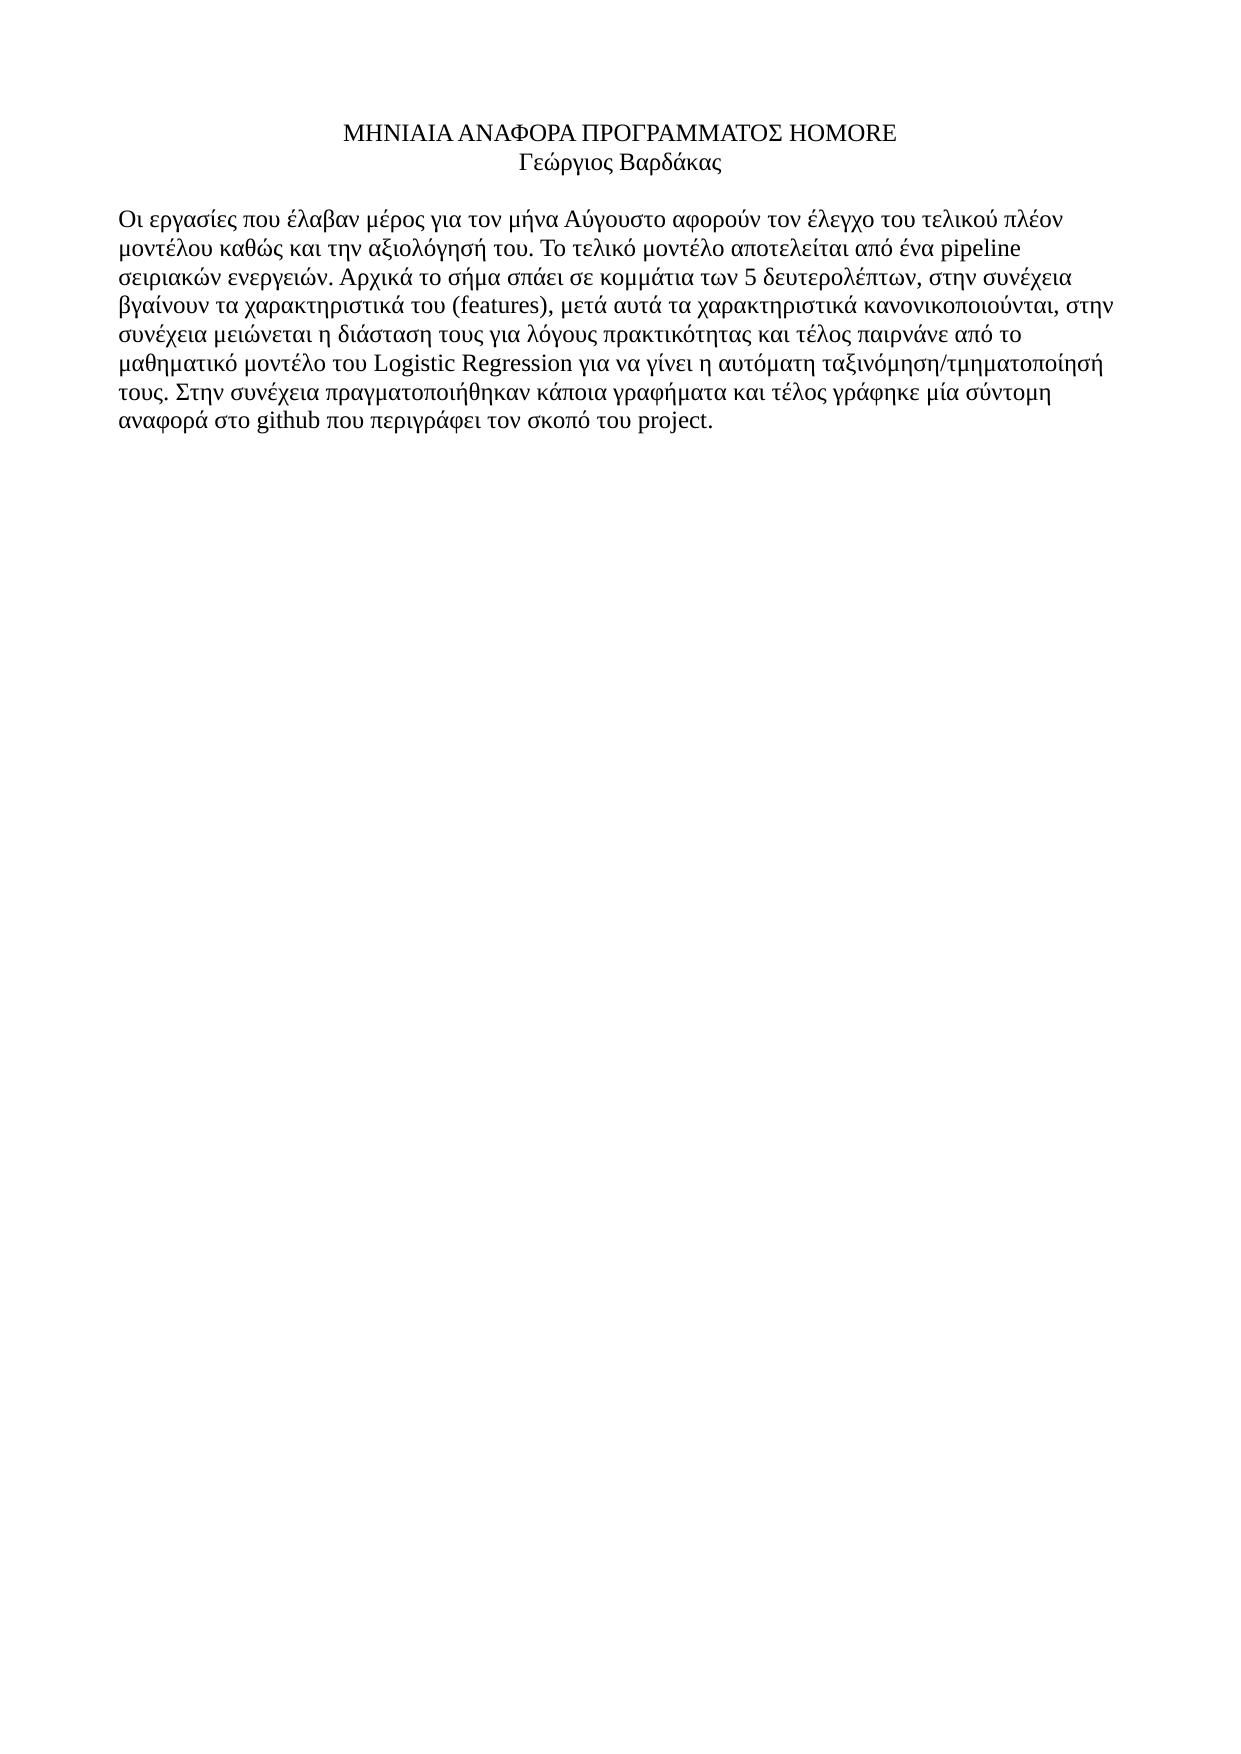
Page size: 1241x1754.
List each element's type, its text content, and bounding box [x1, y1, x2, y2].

text Οι εργασίες που έλαβαν μέρος για τον μήνα Αύγουστο αφορούν τον έλεγχο του τελικού πλέον μοντέλου καθώς και την αξιολόγησή του. Το τελικό μοντέλο αποτελείται από ένα pipeline σειριακών ενεργειών. Αρχικά το σήμα σπάει σε κομμάτια των 5 δευτερολέπτων, στην συνέχεια βγαίνουν τα χαρακτηριστικά του (features), μετά αυτά τα χαρακτηριστικά κανονικοποιούνται, στην συνέχεια μειώνεται η διάσταση τους για λόγους πρακτικότητας και τέλος παιρνάνε από το μαθηματικό μοντέλο του Logistic Regression για να γίνει η αυτόματη ταξινόμηση/τμηματοποίησή τους. Στην συνέχεια πραγματοποιήθηκαν κάποια γραφήματα και τέλος γράφηκε μία σύντομη αναφορά στο github που περιγράφει τον σκοπό του project. [118, 204, 1122, 434]
text Γεώργιος Βαρδάκας [118, 147, 1122, 176]
text ΜΗΝΙΑΙΑ ΑΝΑΦΟΡΑ ΠΡΟΓΡΑΜΜΑΤΟΣ ΗΟΜΟRE [118, 118, 1122, 147]
